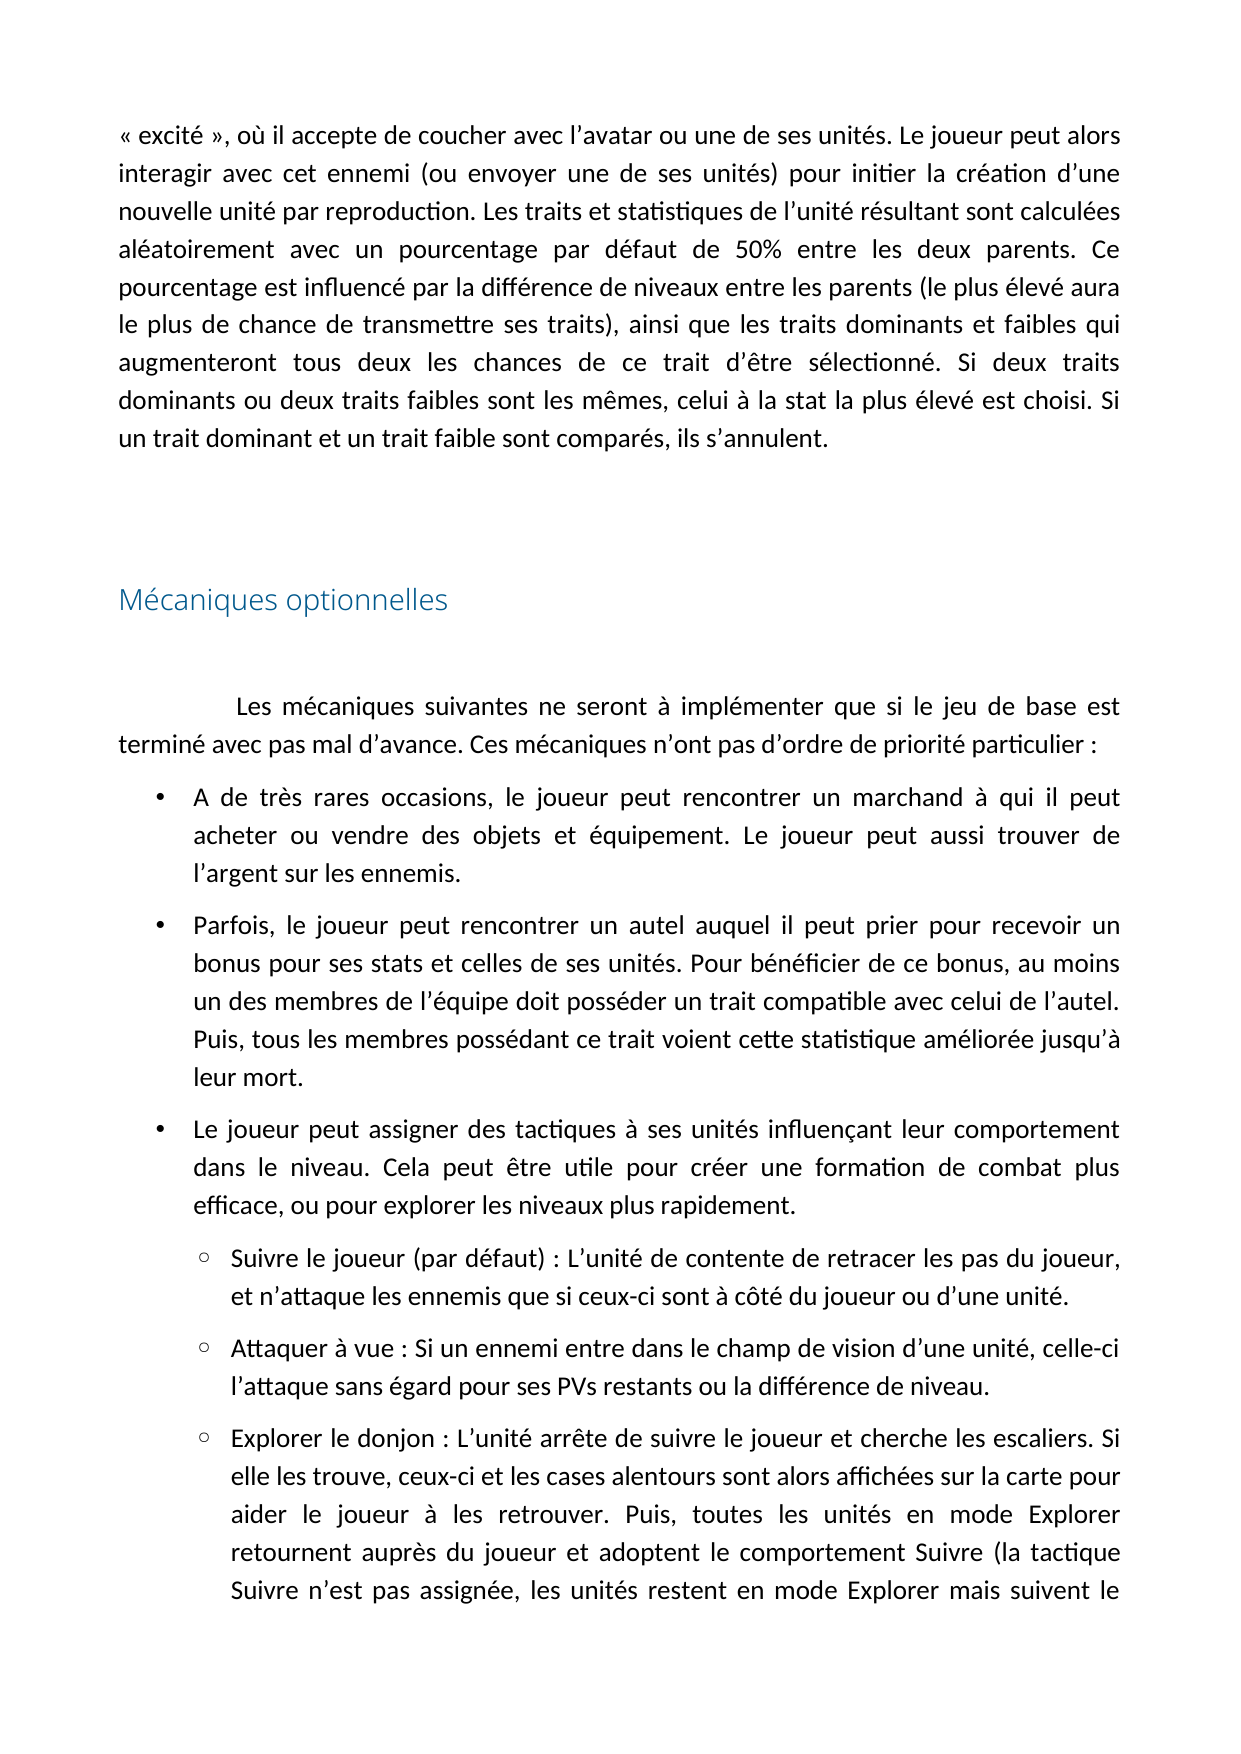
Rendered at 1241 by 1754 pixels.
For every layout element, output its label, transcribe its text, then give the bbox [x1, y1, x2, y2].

list A de très rares occasions, le joueur peut rencontrer un marchand à qui il peut acheter ou vendre des objets et équipement. Le joueur peut aussi trouver de l’argent sur les ennemis. [156, 780, 1122, 889]
list Attaquer à vue : Si un ennemi entre dans le champ de vision d’une unité, celle-ci l’attaque sans égard pour ses PVs restants ou la différence de niveau. [193, 1331, 1122, 1402]
text Les mécaniques suivantes ne seront à implémenter que si le jeu de base est terminé avec pas mal d’avance. Ces mécaniques n’ont pas d’ordre de priorité particulier : [118, 689, 1122, 761]
list Le joueur peut assigner des tactiques à ses unités influençant leur comportement dans le niveau. Cela peut être utile pour créer une formation de combat plus efficace, ou pour explorer les niveaux plus rapidement. [156, 1112, 1122, 1221]
list Suivre le joueur (par défaut) : L’unité de contente de retracer les pas du joueur, et n’attaque les ennemis que si ceux-ci sont à côté du joueur ou d’une unité. [193, 1241, 1122, 1312]
subtitle Mécaniques optionnelles [118, 579, 1122, 619]
list Explorer le donjon : L’unité arrête de suivre le joueur et cherche les escaliers. Si elle les trouve, ceux-ci et les cases alentours sont alors affichées sur la carte pour aider le joueur à les retrouver. Puis, toutes les unités en mode Explorer retournent auprès du joueur et adoptent le comportement Suivre (la tactique Suivre n’est pas assignée, les unités restent en mode Explorer mais suivent le [193, 1422, 1122, 1606]
text « excité », où il accepte de coucher avec l’avatar ou une de ses unités. Le joueur peut alors interagir avec cet ennemi (ou envoyer une de ses unités) pour initier la création d’une nouvelle unité par reproduction. Les traits et statistiques de l’unité résultant sont calculées aléatoirement avec un pourcentage par défaut de 50% entre les deux parents. Ce pourcentage est influencé par la différence de niveaux entre les parents (le plus élevé aura le plus de chance de transmettre ses traits), ainsi que les traits dominants et faibles qui augmenteront tous deux les chances de ce trait d’être sélectionné. Si deux traits dominants ou deux traits faibles sont les mêmes, celui à la stat la plus élevé est choisi. Si un trait dominant et un trait faible sont comparés, ils s’annulent. [118, 118, 1122, 454]
list Parfois, le joueur peut rencontrer un autel auquel il peut prier pour recevoir un bonus pour ses stats et celles de ses unités. Pour bénéficier de ce bonus, au moins un des membres de l’équipe doit posséder un trait compatible avec celui de l’autel. Puis, tous les membres possédant ce trait voient cette statistique améliorée jusqu’à leur mort. [156, 908, 1122, 1093]
